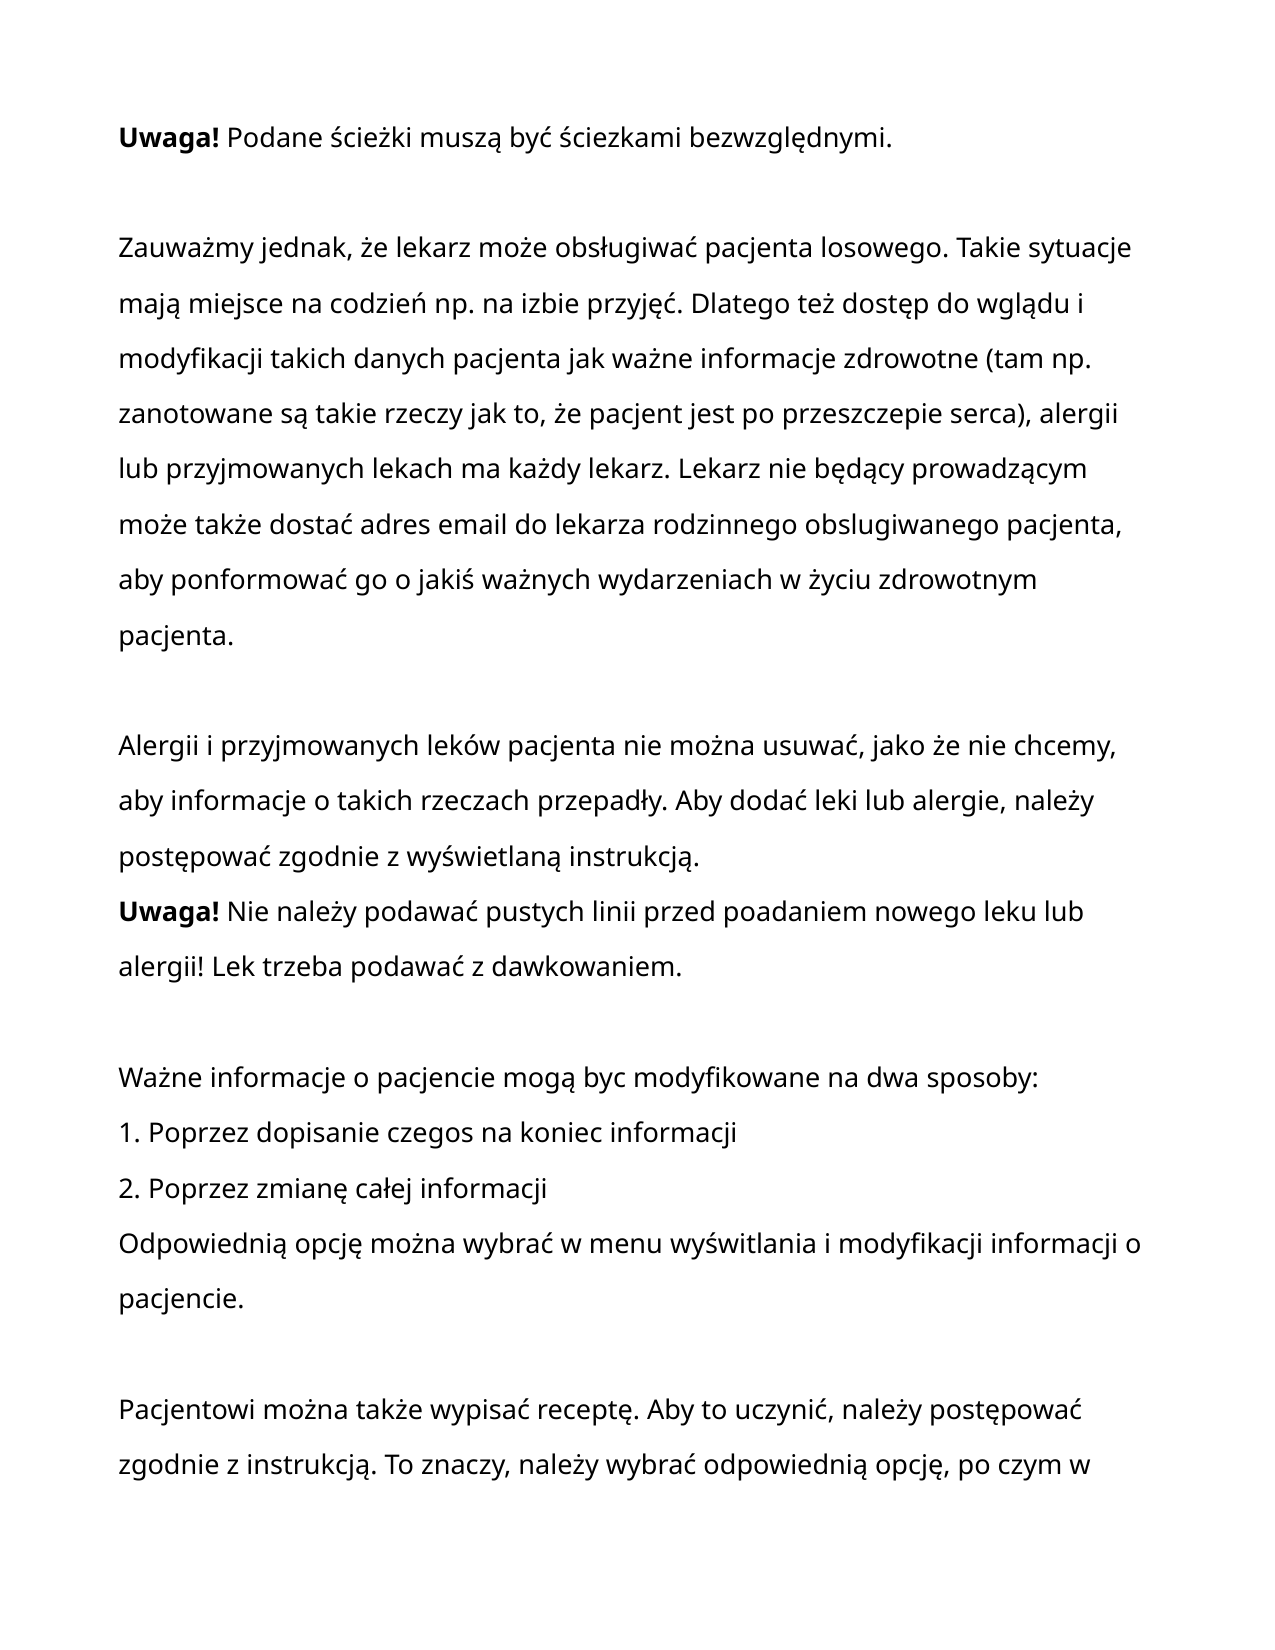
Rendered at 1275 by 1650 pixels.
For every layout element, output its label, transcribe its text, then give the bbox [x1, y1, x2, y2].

text 2. Poprzez zmianę całej informacji [118, 1169, 1157, 1206]
text Zauważmy jednak, że lekarz może obsługiwać pacjenta losowego. Takie sytuacje mają miejsce na codzień np. na izbie przyjęć. Dlatego też dostęp do wglądu i modyfikacji takich danych pacjenta jak ważne informacje zdrowotne (tam np. zanotowane są takie rzeczy jak to, że pacjent jest po przeszczepie serca), alergii lub przyjmowanych lekach ma każdy lekarz. Lekarz nie będący prowadzącym może także dostać adres email do lekarza rodzinnego obslugiwanego pacjenta, aby ponformować go o jakiś ważnych wydarzeniach w życiu zdrowotnym pacjenta. [118, 229, 1157, 653]
text Odpowiednią opcję można wybrać w menu wyświtlania i modyfikacji informacji o pacjencie. [118, 1224, 1157, 1317]
text Pacjentowi można także wypisać receptę. Aby to uczynić, należy postępować zgodnie z instrukcją. To znaczy, należy wybrać odpowiednią opcję, po czym w [118, 1390, 1157, 1482]
text Alergii i przyjmowanych leków pacjenta nie można usuwać, jako że nie chcemy, aby informacje o takich rzeczach przepadły. Aby dodać leki lub alergie, należy postępować zgodnie z wyświetlaną instrukcją. [118, 727, 1157, 874]
text Uwaga! Nie należy podawać pustych linii przed poadaniem nowego leku lub alergii! Lek trzeba podawać z dawkowaniem. [118, 892, 1157, 985]
text 1. Poprzez dopisanie czegos na koniec informacji [118, 1114, 1157, 1151]
text Ważne informacje o pacjencie mogą byc modyfikowane na dwa sposoby: [118, 1058, 1157, 1095]
text Uwaga! Podane ścieżki muszą być ściezkami bezwzględnymi. [118, 118, 1157, 155]
